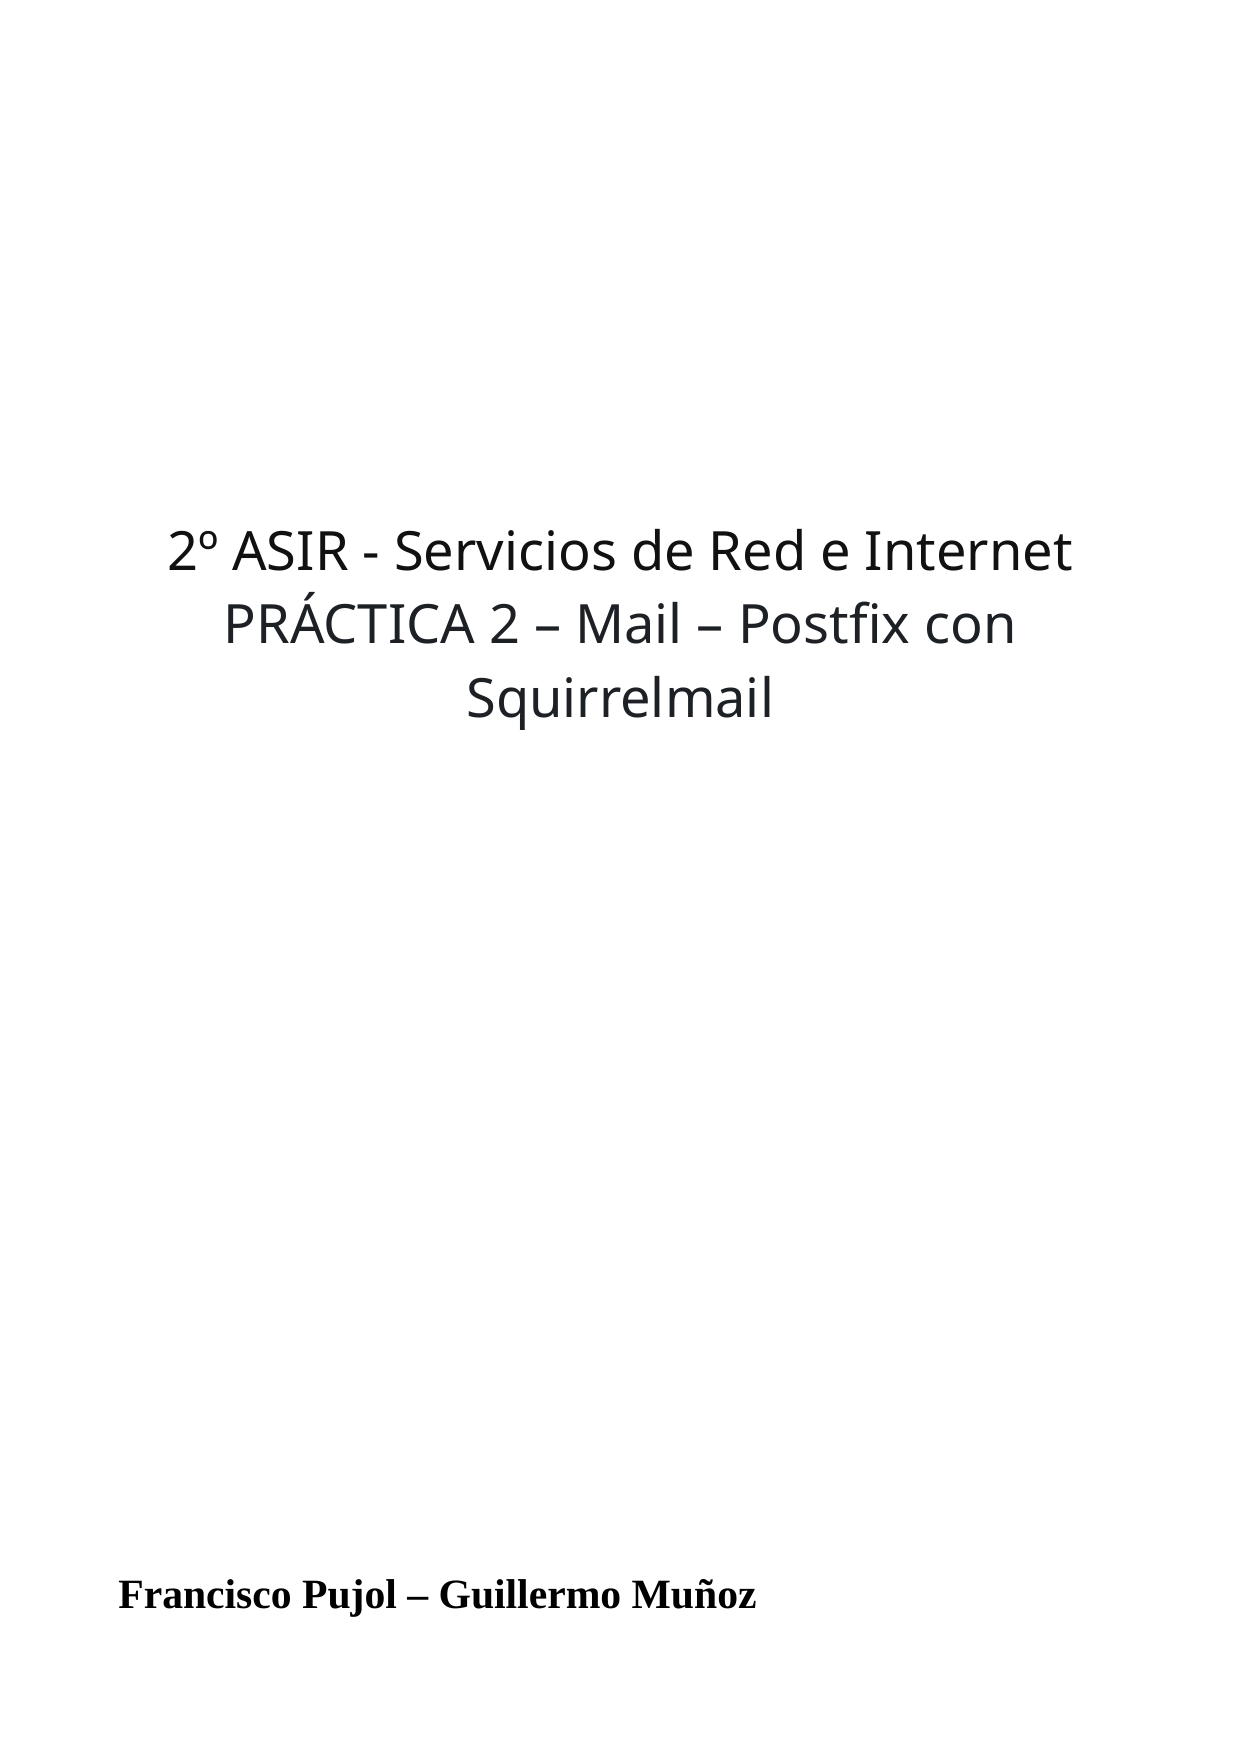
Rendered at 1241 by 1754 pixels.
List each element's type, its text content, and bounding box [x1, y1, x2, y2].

subtitle 2º ASIR - Servicios de Red e Internet PRÁCTICA 2 – Mail – Postfix con Squirrelmail [118, 512, 1122, 733]
text Francisco Pujol – Guillermo Muñoz [118, 1570, 1122, 1618]
